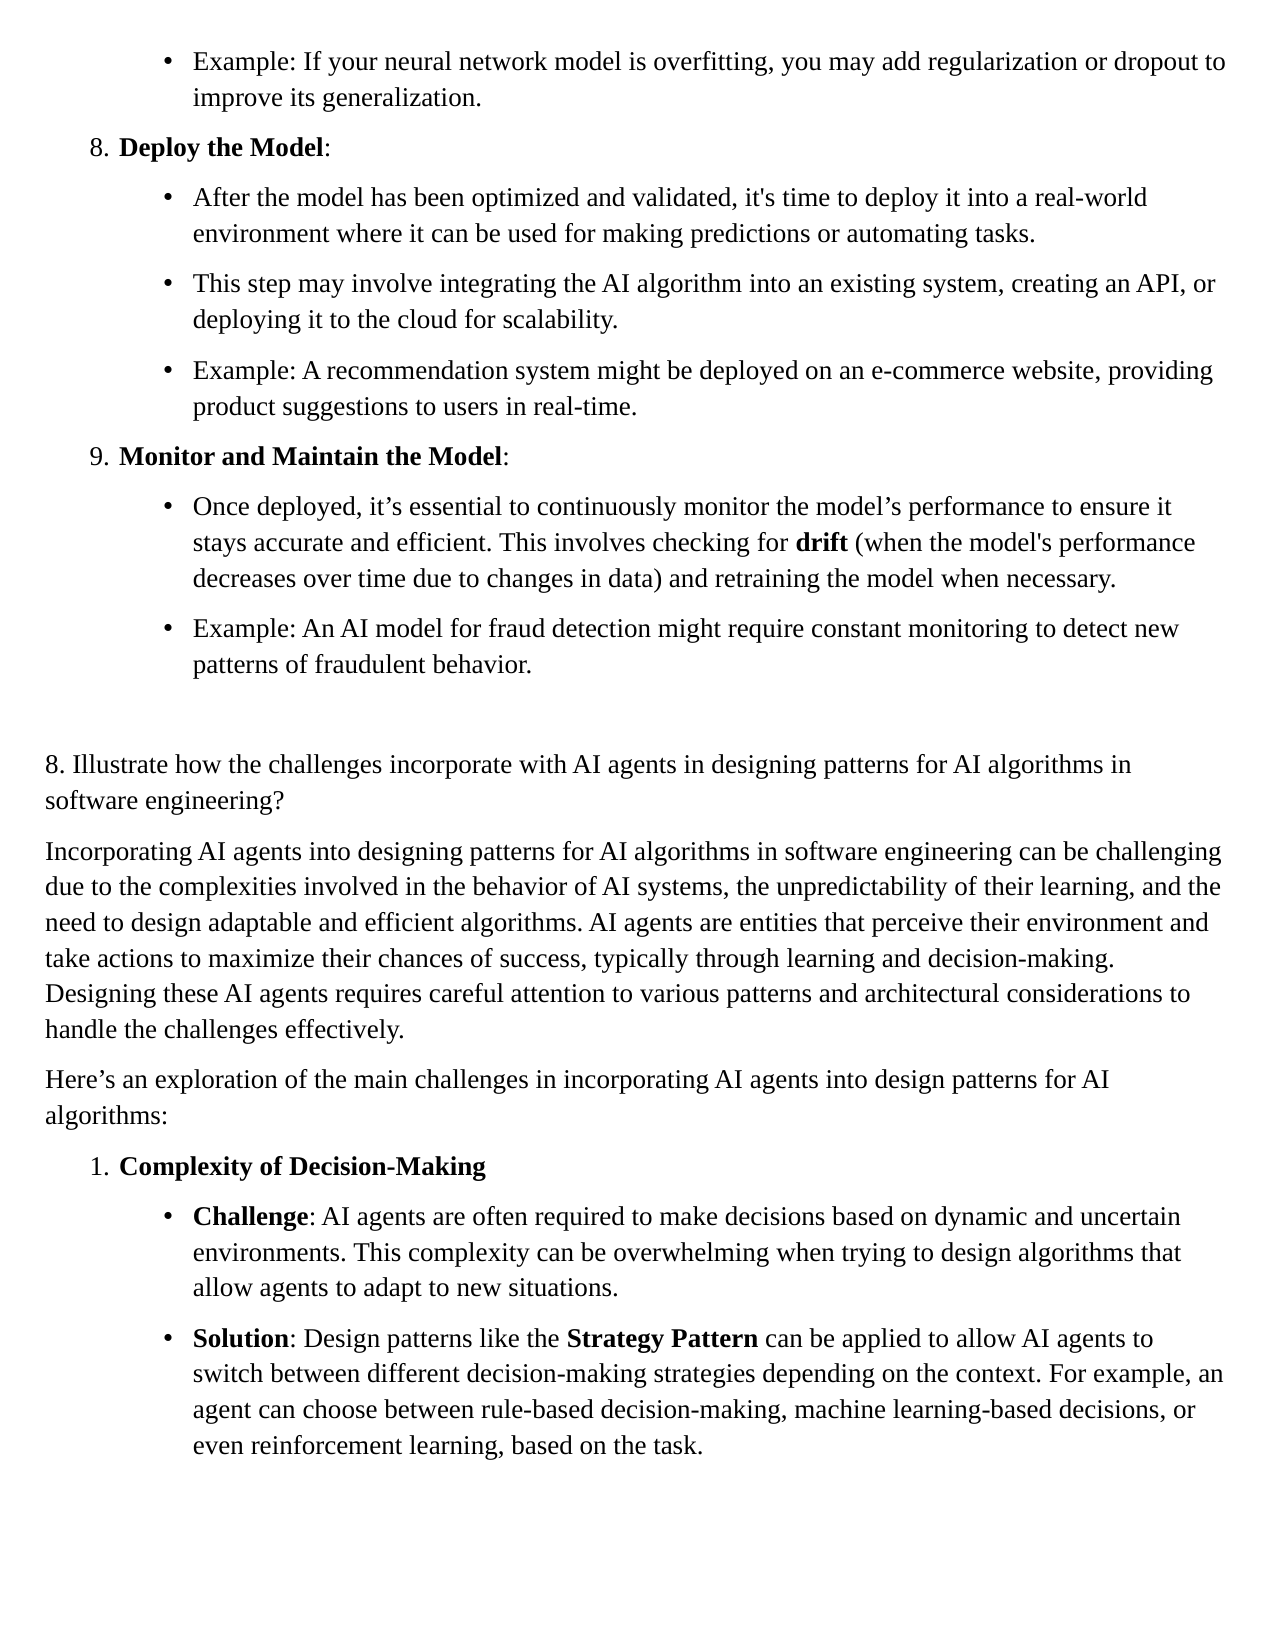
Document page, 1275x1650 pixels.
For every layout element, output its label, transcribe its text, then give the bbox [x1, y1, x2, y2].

list Once deployed, it’s essential to continuously monitor the model’s performance to ensure it stays accurate and efficient. This involves checking for drift (when the model's performance decreases over time due to changes in data) and retraining the model when necessary. [163, 490, 1230, 593]
list Deploy the Model: [89, 131, 1230, 162]
list Example: If your neural network model is overfitting, you may add regularization or dropout to improve its generalization. [163, 45, 1230, 112]
list Example: A recommendation system might be deployed on an e-commerce website, providing product suggestions to users in real-time. [163, 354, 1230, 421]
list After the model has been optimized and validated, it's time to deploy it into a real-world environment where it can be used for making predictions or automating tasks. [163, 181, 1230, 248]
list This step may involve integrating the AI algorithm into an existing system, creating an API, or deploying it to the cloud for scalability. [163, 268, 1230, 334]
list Monitor and Maintain the Model: [89, 440, 1230, 471]
text Incorporating AI agents into designing patterns for AI algorithms in software engineering can be challenging due to the complexities involved in the behavior of AI systems, the unpredictability of their learning, and the need to design adaptable and efficient algorithms. AI agents are entities that perceive their environment and take actions to maximize their chances of success, typically through learning and decision-making. Designing these AI agents requires careful attention to various patterns and architectural considerations to handle the challenges effectively. [45, 834, 1230, 1044]
list Complexity of Decision-Making [89, 1149, 1230, 1181]
text Here’s an exploration of the main challenges in incorporating AI agents into design patterns for AI algorithms: [45, 1063, 1230, 1130]
list Solution: Design patterns like the Strategy Pattern can be applied to allow AI agents to switch between different decision-making strategies depending on the context. For example, an agent can choose between rule-based decision-making, machine learning-based decisions, or even reinforcement learning, based on the task. [163, 1322, 1230, 1460]
list Challenge: AI agents are often required to make decisions based on dynamic and uncertain environments. This complexity can be overwhelming when trying to design algorithms that allow agents to adapt to new situations. [163, 1200, 1230, 1303]
list Example: An AI model for fraud detection might require constant monitoring to detect new patterns of fraudulent behavior. [163, 612, 1230, 679]
text 8. Illustrate how the challenges incorporate with AI agents in designing patterns for AI algorithms in software engineering? [45, 748, 1230, 815]
